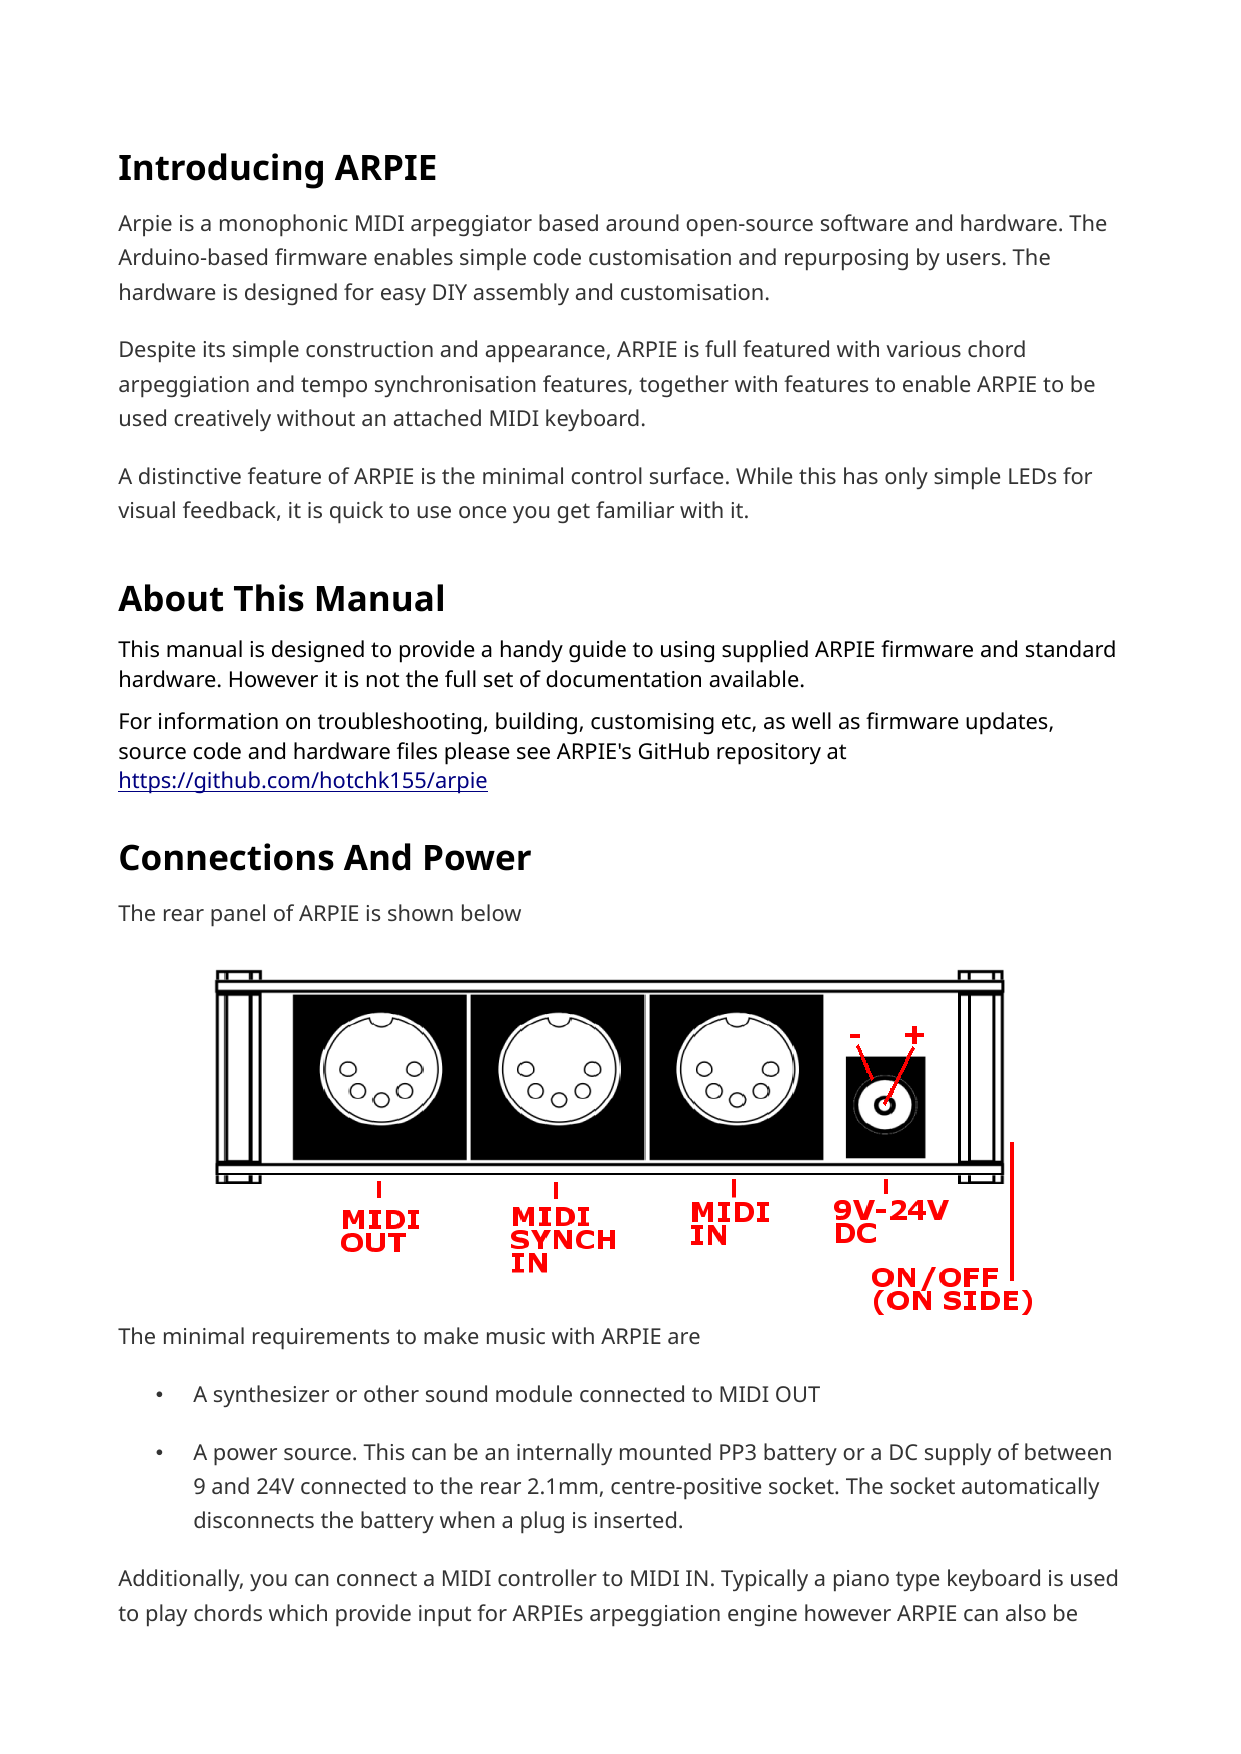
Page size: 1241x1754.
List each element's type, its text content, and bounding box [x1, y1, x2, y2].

text This manual is designed to provide a handy guide to using supplied ARPIE firmware and standard hardware. However it is not the full set of documentation available. [118, 634, 1122, 693]
subtitle Introducing ARPIE [118, 143, 1122, 191]
picture [201, 950, 1040, 1322]
subtitle Connections And Power [118, 833, 1122, 881]
list A synthesizer or other sound module connected to MIDI OUT [156, 1374, 1122, 1409]
text For information on troubleshooting, building, customising etc, as well as firmware updates, source code and hardware files please see ARPIE's GitHub repository at https://github.com/hotchk155/arpie [118, 706, 1122, 795]
text A distinctive feature of ARPIE is the minimal control surface. While this has only simple LEDs for visual feedback, it is quick to use once you get familiar with it. [118, 456, 1122, 525]
list A power source. This can be an internally mounted PP3 battery or a DC supply of between 9 and 24V connected to the rear 2.1mm, centre-positive socket. The socket automatically disconnects the battery when a plug is inserted. [156, 1432, 1122, 1535]
subtitle About This Manual [118, 574, 1122, 621]
text The rear panel of ARPIE is shown below [118, 893, 1122, 927]
text Additionally, you can connect a MIDI controller to MIDI IN. Typically a piano type keyboard is used to play chords which provide input for ARPIEs arpeggiation engine however ARPIE can also be [118, 1559, 1122, 1627]
text Despite its simple construction and appearance, ARPIE is full featured with various chord arpeggiation and tempo synchronisation features, together with features to enable ARPIE to be used creatively without an attached MIDI keyboard. [118, 330, 1122, 433]
text Arpie is a monophonic MIDI arpeggiator based around open-source software and hardware. The Arduino-based firmware enables simple code customisation and repurposing by users. The hardware is designed for easy DIY assembly and customisation. [118, 203, 1122, 306]
text The minimal requirements to make music with ARPIE are [118, 951, 1122, 1351]
